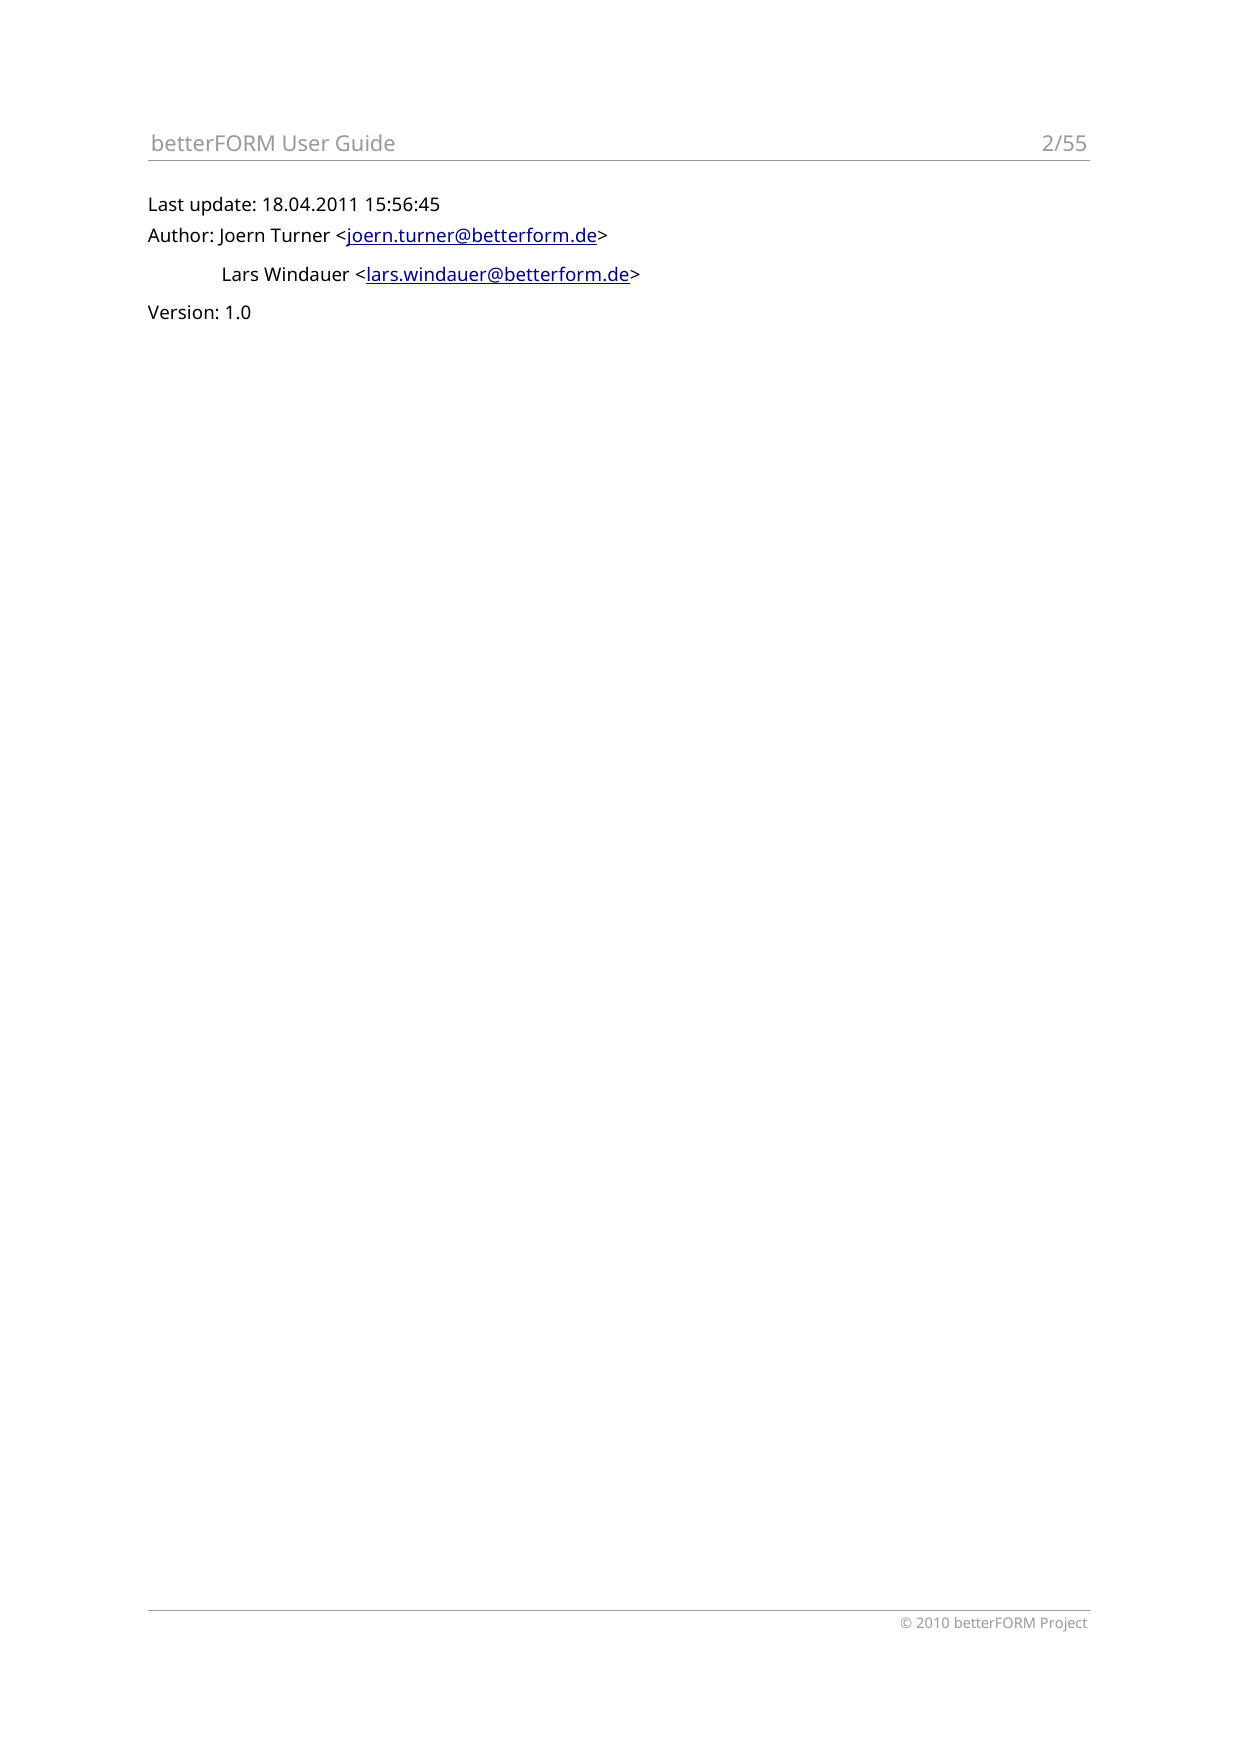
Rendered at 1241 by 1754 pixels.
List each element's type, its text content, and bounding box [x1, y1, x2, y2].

text Version: 1.0 [148, 299, 1090, 325]
text Last update: 18.04.2011 15:56:45 Author: Joern Turner <joern.turner@betterform.de> [148, 191, 1090, 248]
text Lars Windauer <lars.windauer@betterform.de> [148, 261, 1090, 287]
